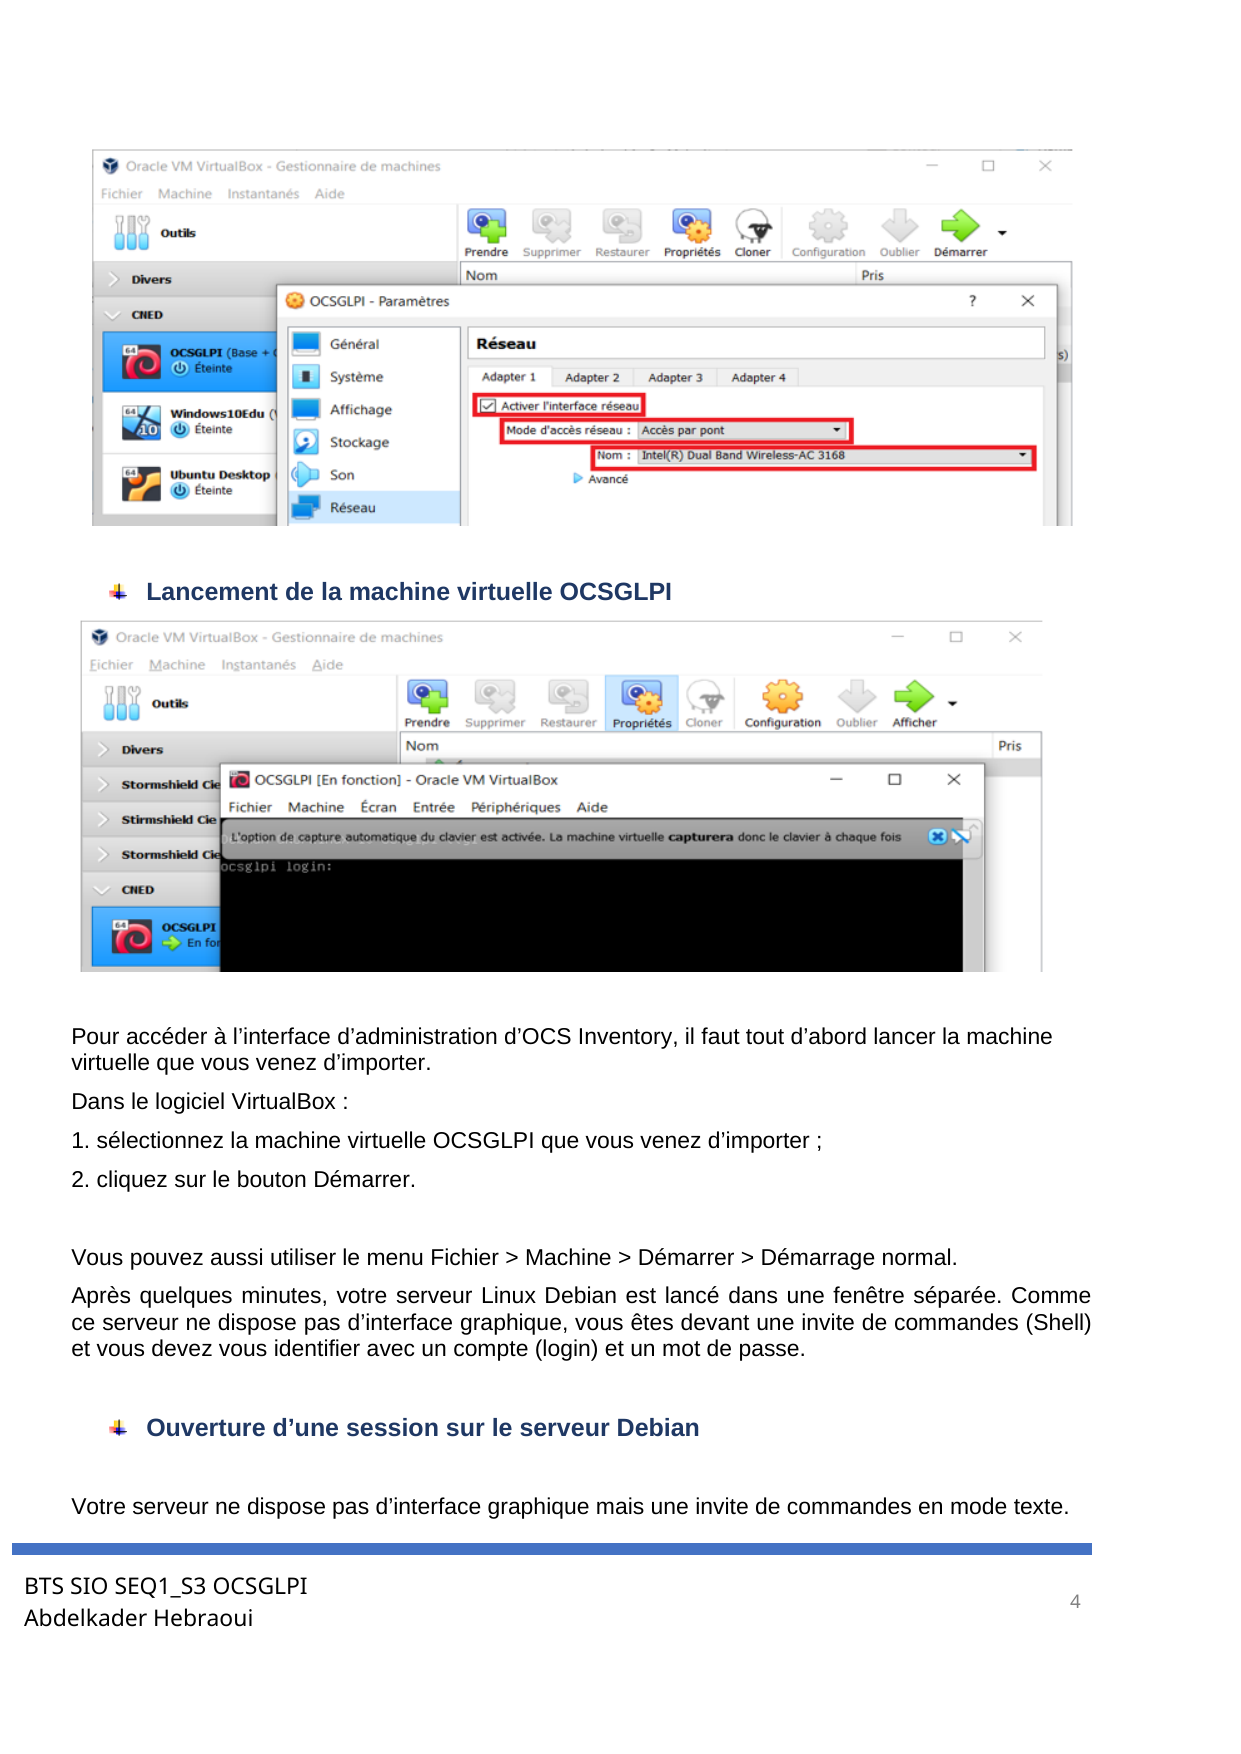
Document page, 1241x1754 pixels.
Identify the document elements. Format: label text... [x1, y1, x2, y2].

text Après quelques minutes, votre serveur Linux Debian est lancé dans une fenêtre séparée. Comme ce serveur ne dispose pas d’interface graphique, vous êtes devant une invite de commandes (Shell) et vous devez vous identifier avec un compte (login) et un mot de passe. [71, 1282, 1092, 1361]
text Dans le logiciel VirtualBox : [71, 1088, 1092, 1114]
picture [91, 147, 1073, 526]
text 2. cliquez sur le bouton Démarrer. [71, 1166, 1092, 1192]
picture [77, 617, 1043, 972]
list Lancement de la machine virtuelle OCSGLPI [108, 577, 1092, 605]
list Ouverture d’une session sur le serveur Debian [108, 1413, 1092, 1442]
picture [109, 582, 127, 600]
text Pour accéder à l’interface d’administration d’OCS Inventory, il faut tout d’abord lancer la machine virtuelle que vous venez d’importer. [71, 1023, 1092, 1076]
text Vous pouvez aussi utiliser le menu Fichier > Machine > Démarrer > Démarrage normal. [71, 1243, 1092, 1270]
picture [109, 1418, 127, 1436]
text 1. sélectionnez la machine virtuelle OCSGLPI que vous venez d’importer ; [71, 1127, 1092, 1153]
text Votre serveur ne dispose pas d’interface graphique mais une invite de commandes en mode texte. [71, 1493, 1092, 1519]
